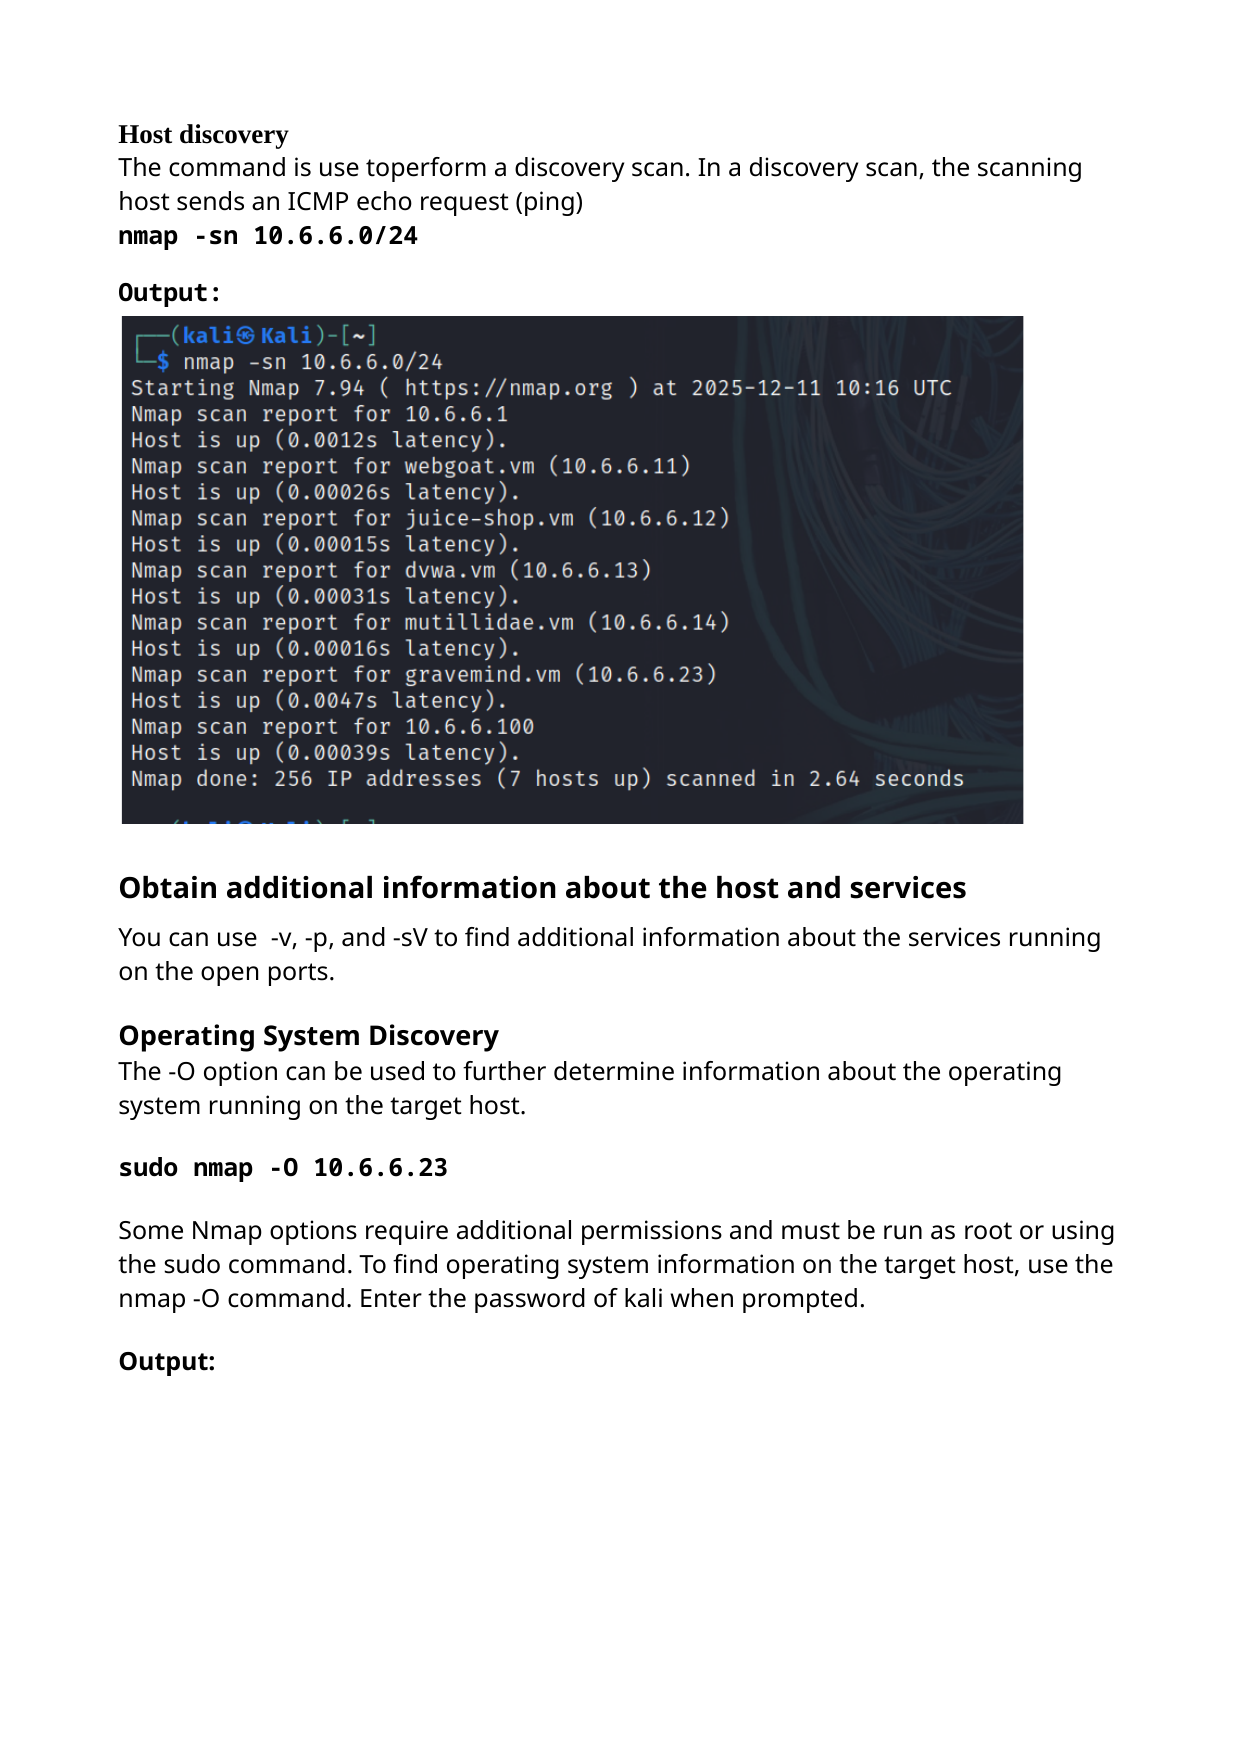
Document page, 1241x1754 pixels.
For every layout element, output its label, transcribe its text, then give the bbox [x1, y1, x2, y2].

text Output: [118, 1344, 1122, 1378]
text The command is use toperform a discovery scan. In a discovery scan, the scanning host sends an ICMP echo request (ping) [118, 149, 1122, 217]
text The -O option can be used to further determine information about the operating system running on the target host. [118, 1053, 1122, 1121]
text You can use -v, -p, and -sV to find additional information about the services running on the open ports. [118, 919, 1122, 988]
text Operating System Discovery [118, 1016, 1122, 1053]
text sudo nmap -O 10.6.6.23 [118, 1150, 1122, 1184]
text Output: [118, 275, 1122, 309]
subtitle Obtain additional information about the host and services [118, 867, 1122, 907]
picture [121, 316, 1024, 824]
text Host discovery [118, 118, 1122, 149]
text Some Nmap options require additional permissions and must be run as root or using the sudo command. To find operating system information on the target host, use the nmap -O command. Enter the password of kali when prompted. [118, 1213, 1122, 1315]
text nmap -sn 10.6.6.0/24 [118, 217, 1122, 251]
